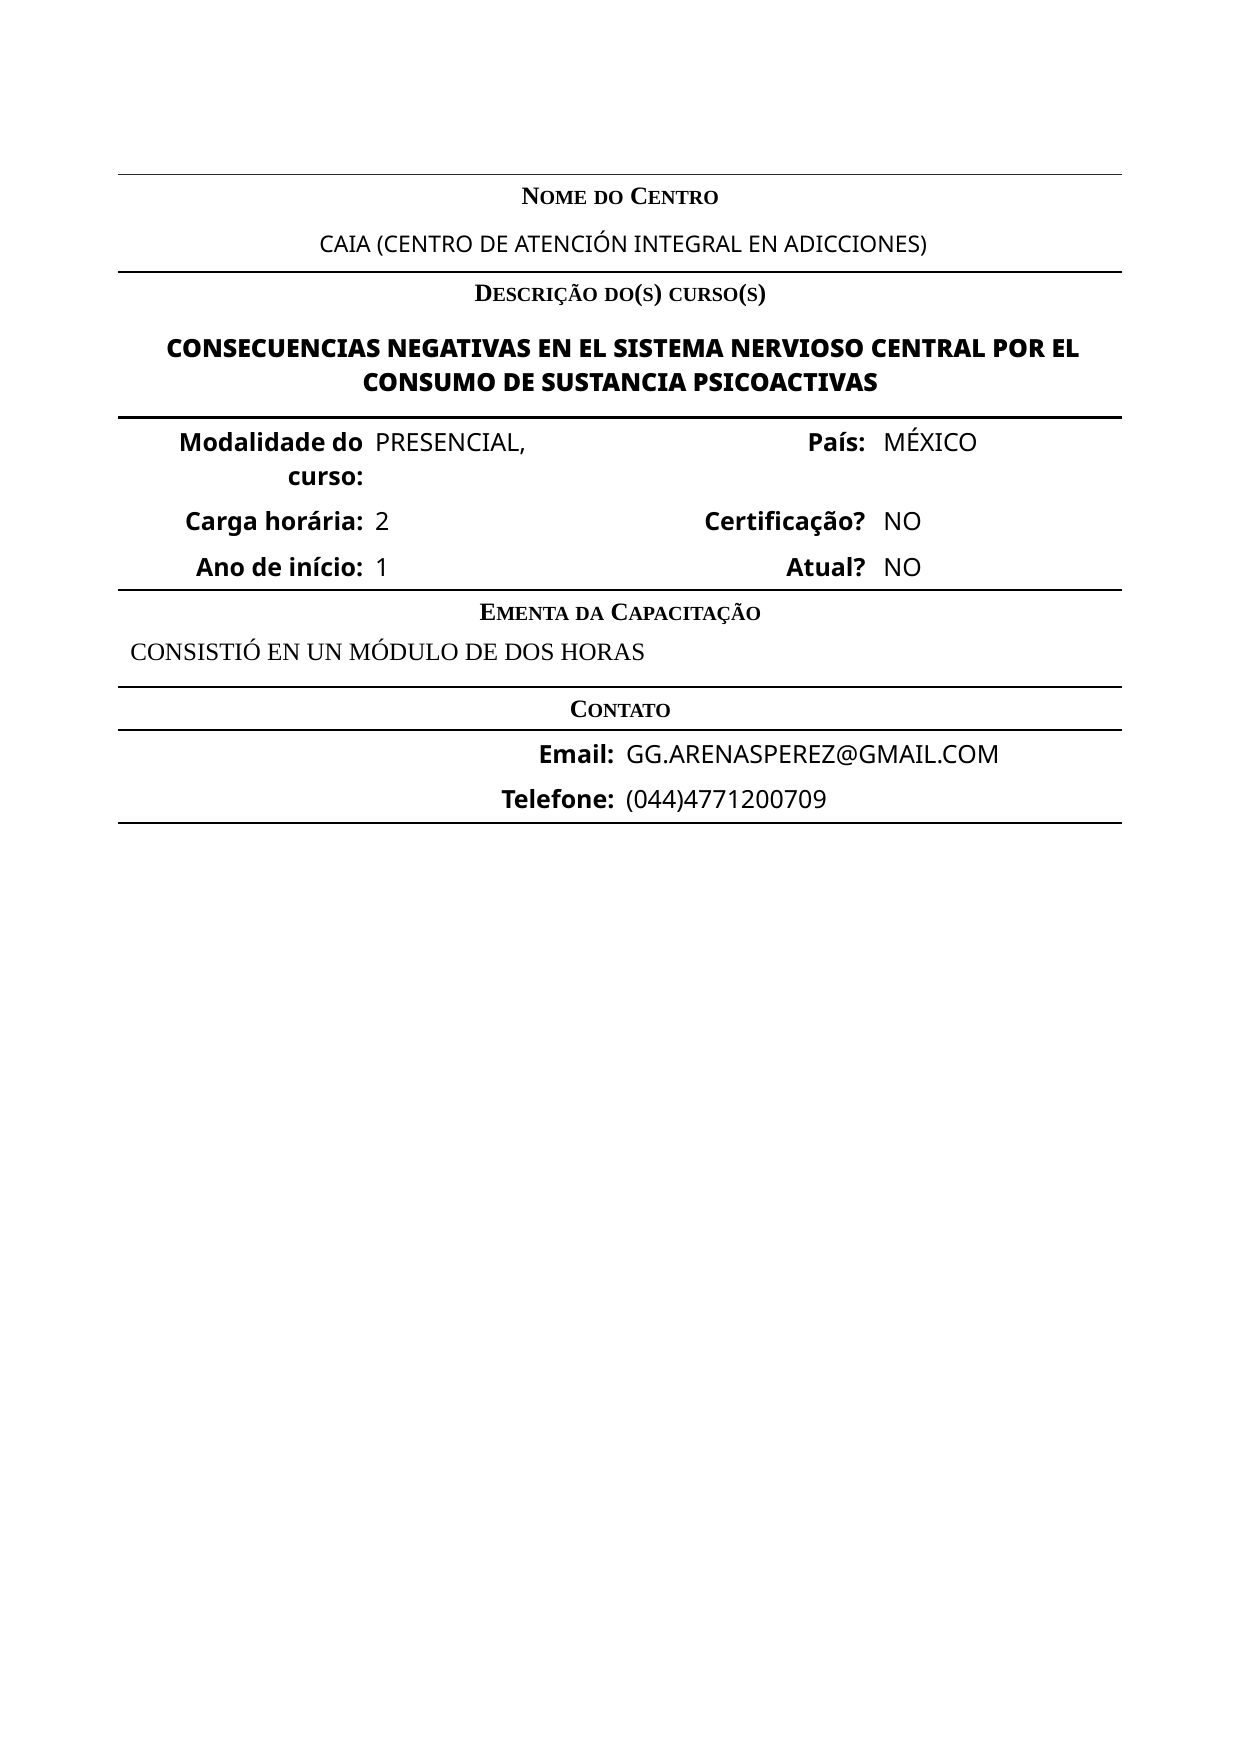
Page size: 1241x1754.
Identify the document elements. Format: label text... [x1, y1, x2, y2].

table_cell NO [871, 498, 1122, 544]
table_cell Descrição do(s) curso(s) [118, 273, 1122, 313]
table_cell Atual? [620, 544, 871, 589]
table_cell Ano de início: [118, 544, 369, 589]
table_cell Contato [118, 688, 1122, 728]
table_cell Carga horária: [118, 498, 369, 544]
table_cell Ementa da Capacitação [118, 591, 1122, 631]
table_cell CAIA (CENTRO DE ATENCIÓN INTEGRAL EN ADICCIONES) [118, 216, 1122, 271]
table_header Nome do Centro [118, 176, 1122, 216]
table_cell NO [871, 544, 1122, 589]
table_cell País: [620, 419, 871, 498]
table_cell PRESENCIAL, [369, 419, 620, 498]
table_cell Modalidade do curso: [118, 419, 369, 498]
table_cell CONSECUENCIAS NEGATIVAS EN EL SISTEMA NERVIOSO CENTRAL POR EL CONSUMO DE SUSTANCIA PSICOACTIVAS [118, 313, 1122, 416]
table_cell CONSISTIÓ EN UN MÓDULO DE DOS HORAS [118, 631, 1122, 686]
table_cell Telefone: [118, 776, 620, 822]
table_cell Email: [118, 731, 620, 776]
table_cell Certificação? [620, 498, 871, 544]
table_cell 1 [369, 544, 620, 589]
table_cell GG.ARENASPEREZ@GMAIL.COM [620, 731, 1122, 776]
table_cell 2 [369, 498, 620, 544]
table_cell (044)4771200709 [620, 776, 1122, 822]
table_cell MÉXICO [871, 419, 1122, 498]
